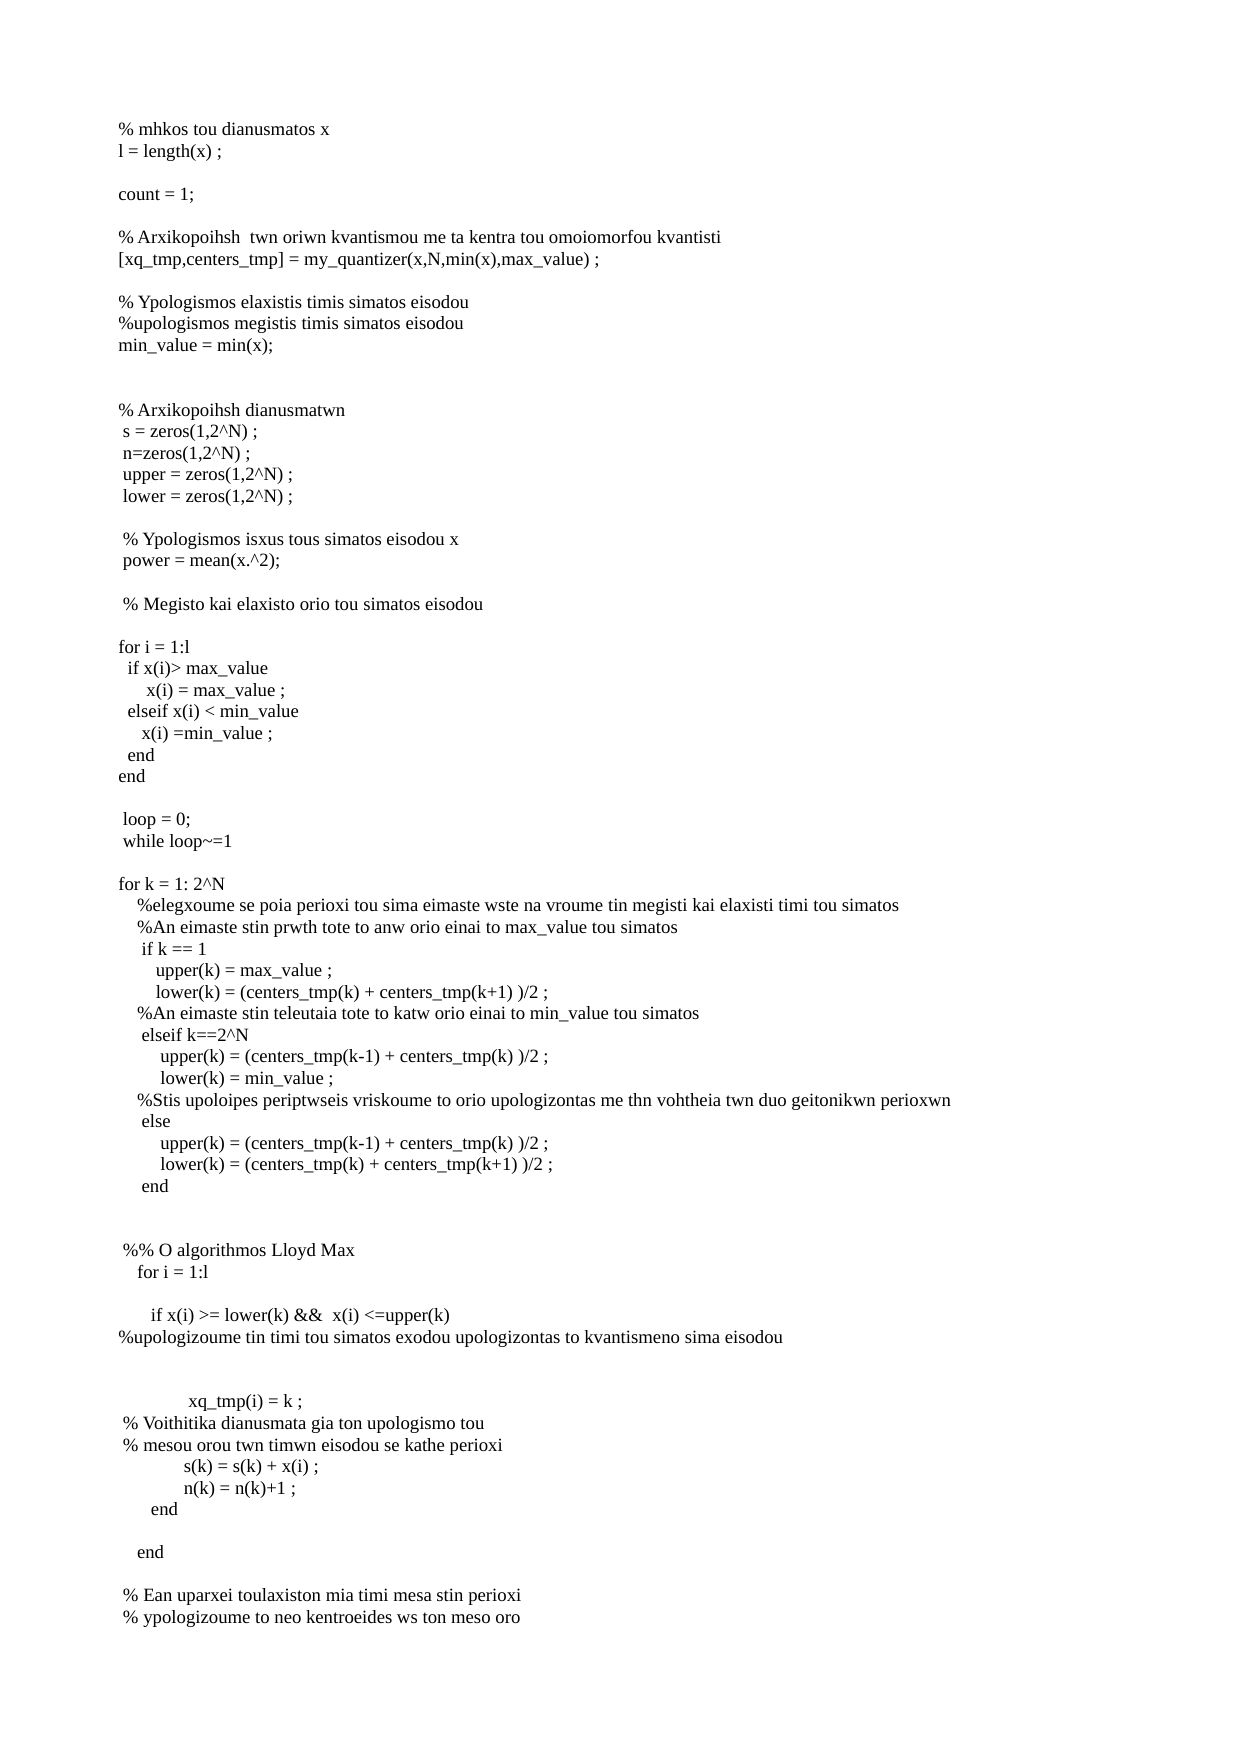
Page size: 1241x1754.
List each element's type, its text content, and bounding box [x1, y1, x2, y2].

text % Megisto kai elaxisto orio tou simatos eisodou [118, 592, 1122, 614]
text lower(k) = (centers_tmp(k) + centers_tmp(k+1) )/2 ; [118, 981, 1122, 1002]
text if k == 1 [118, 937, 1122, 959]
text % mesou orou twn timwn eisodou se kathe perioxi [118, 1433, 1122, 1455]
text upper(k) = (centers_tmp(k-1) + centers_tmp(k) )/2 ; [118, 1132, 1122, 1153]
text % ypologizoume to neo kentroeides ws ton meso oro [118, 1606, 1122, 1627]
text % Voithitika dianusmata gia ton upologismo tou [118, 1412, 1122, 1433]
text upper(k) = (centers_tmp(k-1) + centers_tmp(k) )/2 ; [118, 1045, 1122, 1067]
text elseif k==2^N [118, 1024, 1122, 1045]
text %An eimaste stin prwth tote to anw orio einai to max_value tou simatos [118, 916, 1122, 937]
text if x(i)> max_value [118, 657, 1122, 679]
text count = 1; [118, 183, 1122, 204]
text for i = 1:l [118, 636, 1122, 657]
text lower(k) = (centers_tmp(k) + centers_tmp(k+1) )/2 ; [118, 1153, 1122, 1175]
text x(i) =min_value ; [118, 722, 1122, 743]
text %% O algorithmos Lloyd Max [118, 1239, 1122, 1261]
text % Ypologismos isxus tous simatos eisodou x [118, 528, 1122, 549]
text if x(i) >= lower(k) && x(i) <=upper(k) [118, 1304, 1122, 1326]
text %upologizoume tin timi tou simatos exodou upologizontas to kvantismeno sima eisodou [118, 1326, 1122, 1347]
text elseif x(i) < min_value [118, 700, 1122, 722]
text x(i) = max_value ; [118, 679, 1122, 700]
text % mhkos tou dianusmatos x [118, 118, 1122, 140]
text while loop~=1 [118, 830, 1122, 851]
text n=zeros(1,2^N) ; [118, 442, 1122, 463]
text % Arxikopoihsh dianusmatwn [118, 398, 1122, 420]
text end [118, 1175, 1122, 1196]
text %elegxoume se poia perioxi tou sima eimaste wste na vroume tin megisti kai elaxisti timi tou simatos [118, 894, 1122, 916]
text s(k) = s(k) + x(i) ; [118, 1455, 1122, 1477]
text lower(k) = min_value ; [118, 1067, 1122, 1088]
text for k = 1: 2^N [118, 873, 1122, 894]
text % Ean uparxei toulaxiston mia timi mesa stin perioxi [118, 1584, 1122, 1606]
text [xq_tmp,centers_tmp] = my_quantizer(x,N,min(x),max_value) ; [118, 247, 1122, 269]
text % Ypologismos elaxistis timis simatos eisodou [118, 291, 1122, 312]
text else [118, 1110, 1122, 1132]
text upper = zeros(1,2^N) ; [118, 463, 1122, 485]
text %Stis upoloipes periptwseis vriskoume to orio upologizontas me thn vohtheia twn duo geitonikwn perioxwn [118, 1088, 1122, 1110]
text l = length(x) ; [118, 140, 1122, 161]
text %upologismos megistis timis simatos eisodou [118, 312, 1122, 334]
text lower = zeros(1,2^N) ; [118, 485, 1122, 506]
text end [118, 1498, 1122, 1520]
text min_value = min(x); [118, 334, 1122, 355]
text upper(k) = max_value ; [118, 959, 1122, 981]
text %An eimaste stin teleutaia tote to katw orio einai to min_value tou simatos [118, 1002, 1122, 1024]
text loop = 0; [118, 808, 1122, 830]
text xq_tmp(i) = k ; [118, 1390, 1122, 1412]
text % Arxikopoihsh twn oriwn kvantismou me ta kentra tou omoiomorfou kvantisti [118, 226, 1122, 247]
text end [118, 765, 1122, 787]
text end [118, 1541, 1122, 1563]
text n(k) = n(k)+1 ; [118, 1477, 1122, 1498]
text power = mean(x.^2); [118, 549, 1122, 571]
text end [118, 743, 1122, 765]
text s = zeros(1,2^N) ; [118, 420, 1122, 442]
text for i = 1:l [118, 1261, 1122, 1282]
